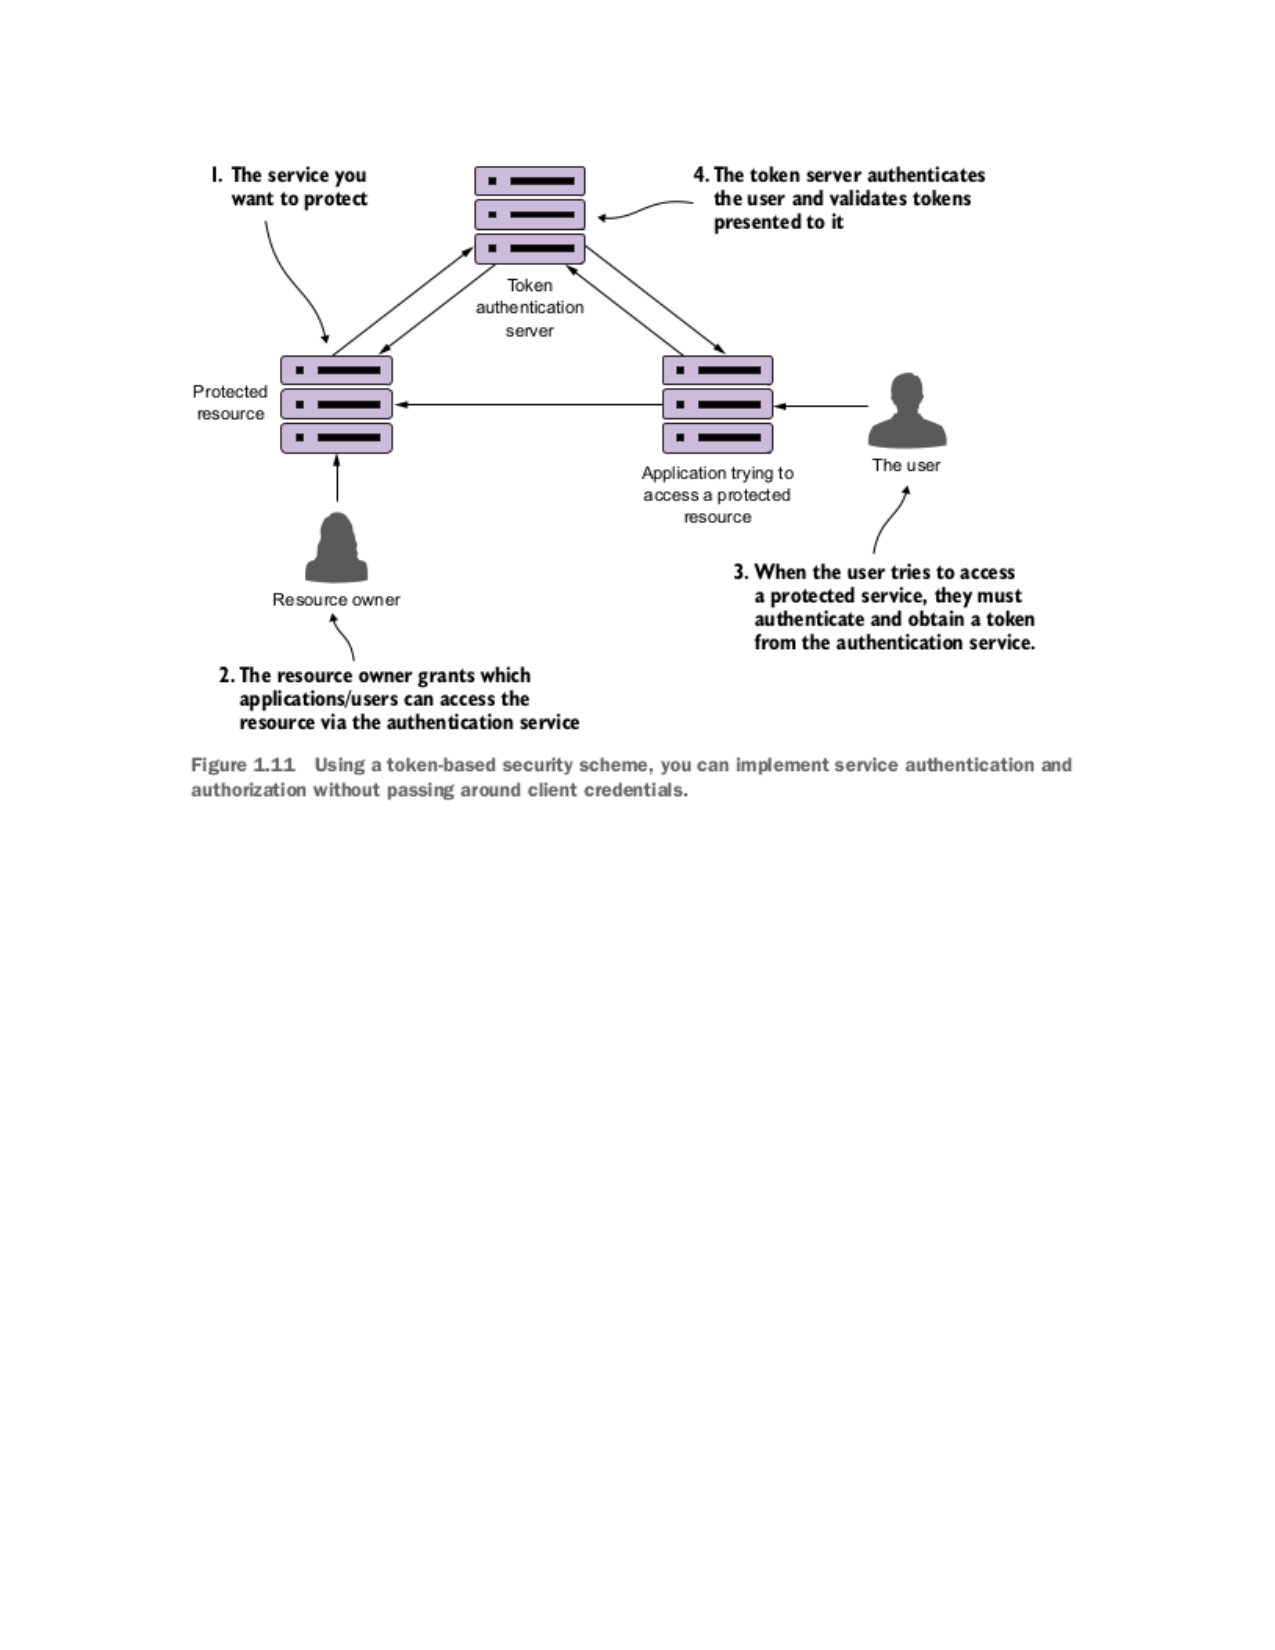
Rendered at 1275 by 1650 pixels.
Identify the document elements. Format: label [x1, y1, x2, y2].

picture [186, 118, 1089, 806]
